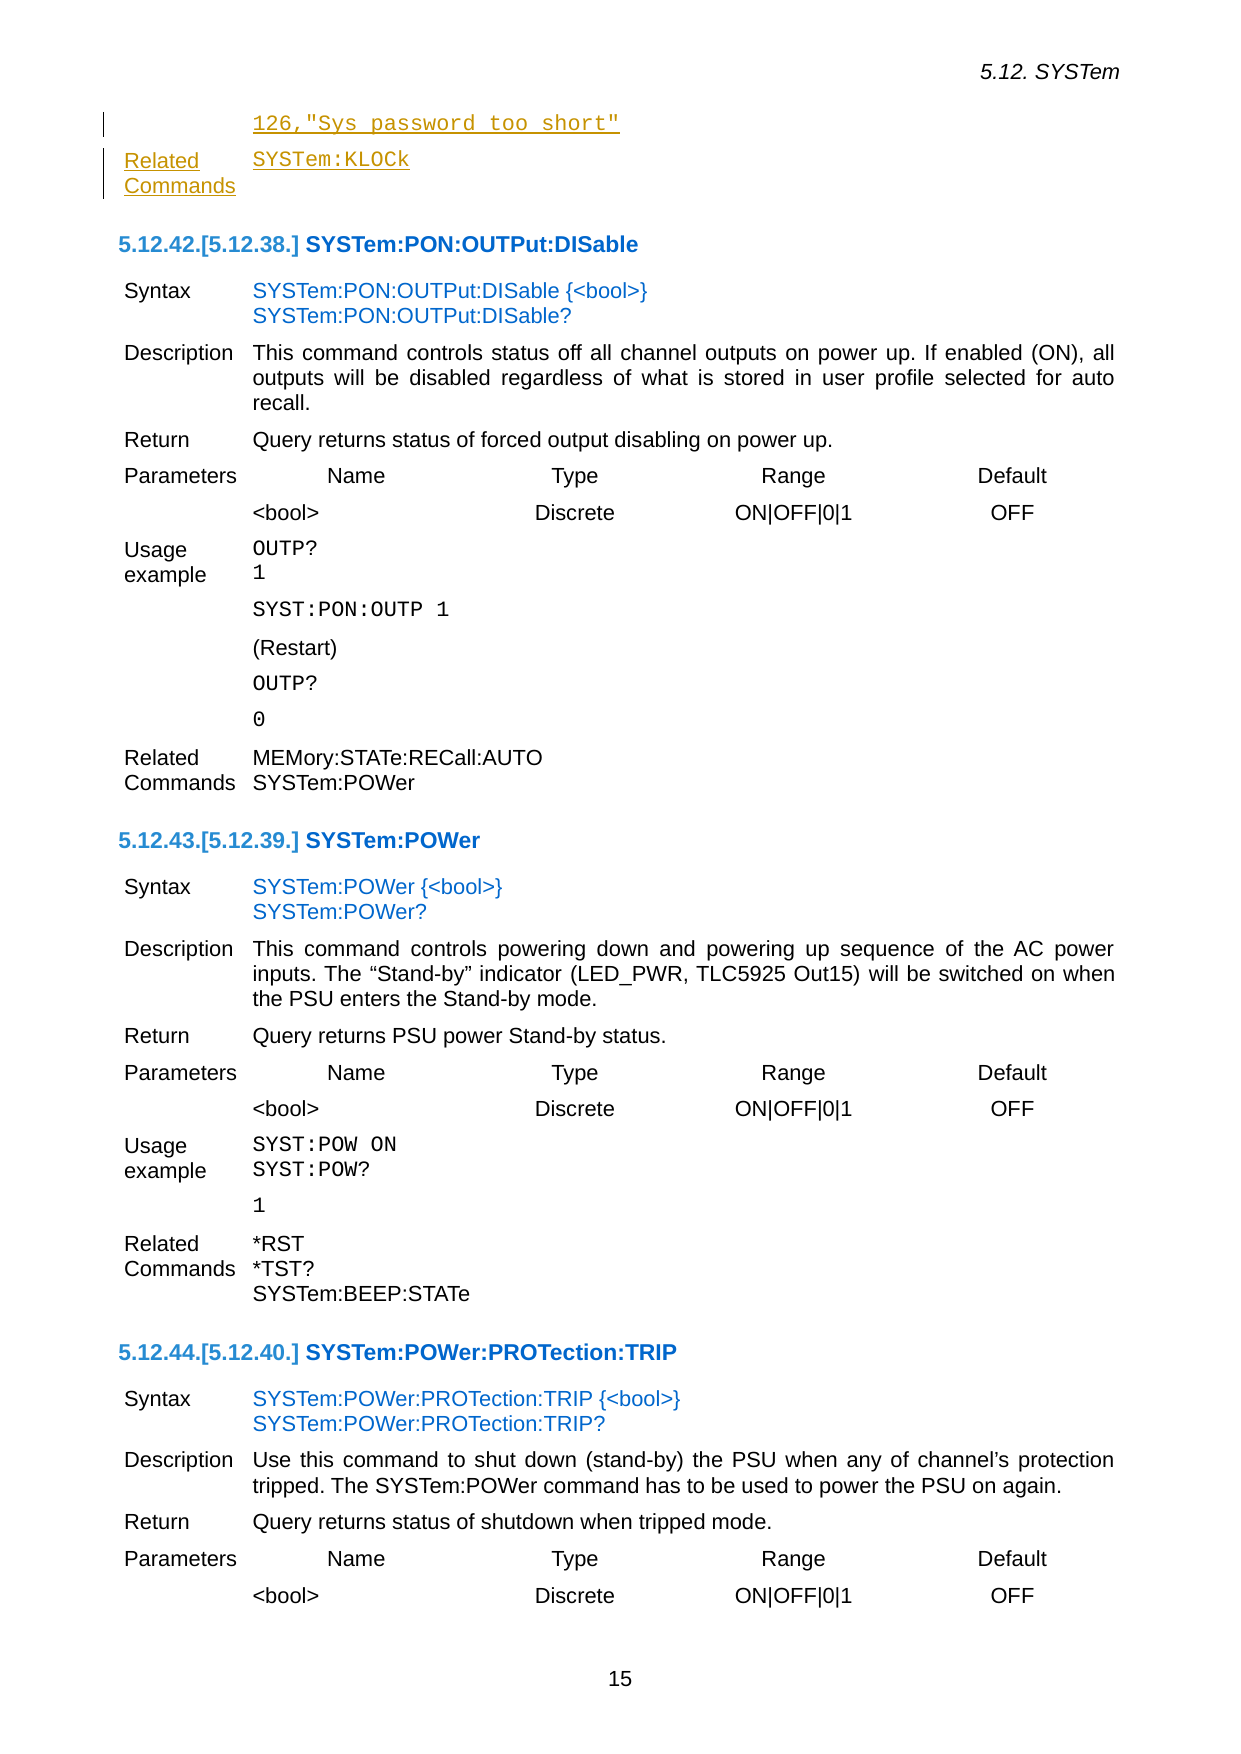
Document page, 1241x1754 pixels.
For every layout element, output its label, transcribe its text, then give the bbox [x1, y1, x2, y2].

subtitle SYSTem:POWer:PROTection:TRIP [118, 1338, 1122, 1365]
table_cell Default [903, 458, 1122, 494]
table_cell 126,"Sys password too short" [247, 106, 1122, 142]
table_cell [118, 106, 247, 142]
table_cell <bool> [247, 1091, 465, 1127]
table_cell Discrete [465, 1577, 684, 1613]
table_cell Related Commands [118, 1225, 247, 1312]
table_cell Related Commands [118, 143, 247, 204]
table_header Syntax [118, 272, 247, 334]
subtitle SYSTem:PON:OUTPut:DISable [118, 231, 1122, 257]
table_cell This command controls status off all channel outputs on power up. If enabled (ON), all outputs will be disabled regardless of what is stored in user profile selected for auto recall. [247, 334, 1122, 421]
subtitle SYSTem:POWer [118, 827, 1122, 853]
table_cell <bool> [247, 1577, 465, 1613]
table_cell Name [247, 1054, 465, 1091]
table_header Syntax [118, 1380, 247, 1442]
table_cell *RST *TST? SYSTem:BEEP:STATe [247, 1225, 1122, 1312]
table_cell Return [118, 1017, 247, 1054]
table_cell Use this command to shut down (stand-by) the PSU when any of channel’s protection tripped. The SYSTem:POWer command has to be used to power the PSU on again. [247, 1442, 1122, 1503]
table_cell Type [465, 1540, 684, 1577]
table_cell <bool> [247, 494, 465, 531]
table_cell OFF [903, 494, 1122, 531]
table_cell Return [118, 1504, 247, 1540]
table_cell Description [118, 1442, 247, 1503]
table_cell OFF [903, 1577, 1122, 1613]
table_cell Type [465, 1054, 684, 1091]
table_cell Range [684, 1054, 903, 1091]
table_cell Parameters [118, 1540, 247, 1613]
table_header SYSTem:PON:OUTPut:DISable {<bool>} SYSTem:PON:OUTPut:DISable? [247, 272, 1122, 334]
table_cell Related Commands [118, 739, 247, 801]
table_cell Description [118, 930, 247, 1017]
table_cell ON|OFF|0|1 [684, 494, 903, 531]
table_cell OUTP? 1 SYST:PON:OUTP 1 (Restart) OUTP? 0 [247, 531, 1122, 739]
table_cell Name [247, 458, 465, 494]
table_cell Discrete [465, 1091, 684, 1127]
table_cell Range [684, 458, 903, 494]
table_cell Query returns PSU power Stand-by status. [247, 1017, 1122, 1054]
table_cell Usage example [118, 531, 247, 739]
table_cell OFF [903, 1091, 1122, 1127]
table_cell Type [465, 458, 684, 494]
table_cell Range [684, 1540, 903, 1577]
table_cell SYSTem:KLOCk [247, 143, 1122, 204]
table_cell ON|OFF|0|1 [684, 1577, 903, 1613]
table_cell Query returns status of forced output disabling on power up. [247, 421, 1122, 458]
table_cell SYST:POW ON SYST:POW? 1 [247, 1127, 1122, 1225]
table_header SYSTem:POWer {<bool>} SYSTem:POWer? [247, 868, 1122, 930]
table_cell Parameters [118, 1054, 247, 1127]
table_cell Return [118, 421, 247, 458]
table_header Syntax [118, 868, 247, 930]
table_cell Query returns status of shutdown when tripped mode. [247, 1504, 1122, 1540]
table_cell Description [118, 334, 247, 421]
table_header SYSTem:POWer:PROTection:TRIP {<bool>} SYSTem:POWer:PROTection:TRIP? [247, 1380, 1122, 1442]
table_cell Parameters [118, 458, 247, 531]
table_cell ON|OFF|0|1 [684, 1091, 903, 1127]
table_cell Usage example [118, 1127, 247, 1225]
table_cell Discrete [465, 494, 684, 531]
table_cell This command controls powering down and powering up sequence of the AC power inputs. The “Stand-by” indicator (LED_PWR, TLC5925 Out15) will be switched on when the PSU enters the Stand-by mode. [247, 930, 1122, 1017]
table_cell MEMory:STATe:RECall:AUTO SYSTem:POWer [247, 739, 1122, 801]
table_cell Default [903, 1054, 1122, 1091]
table_cell Name [247, 1540, 465, 1577]
table_cell Default [903, 1540, 1122, 1577]
